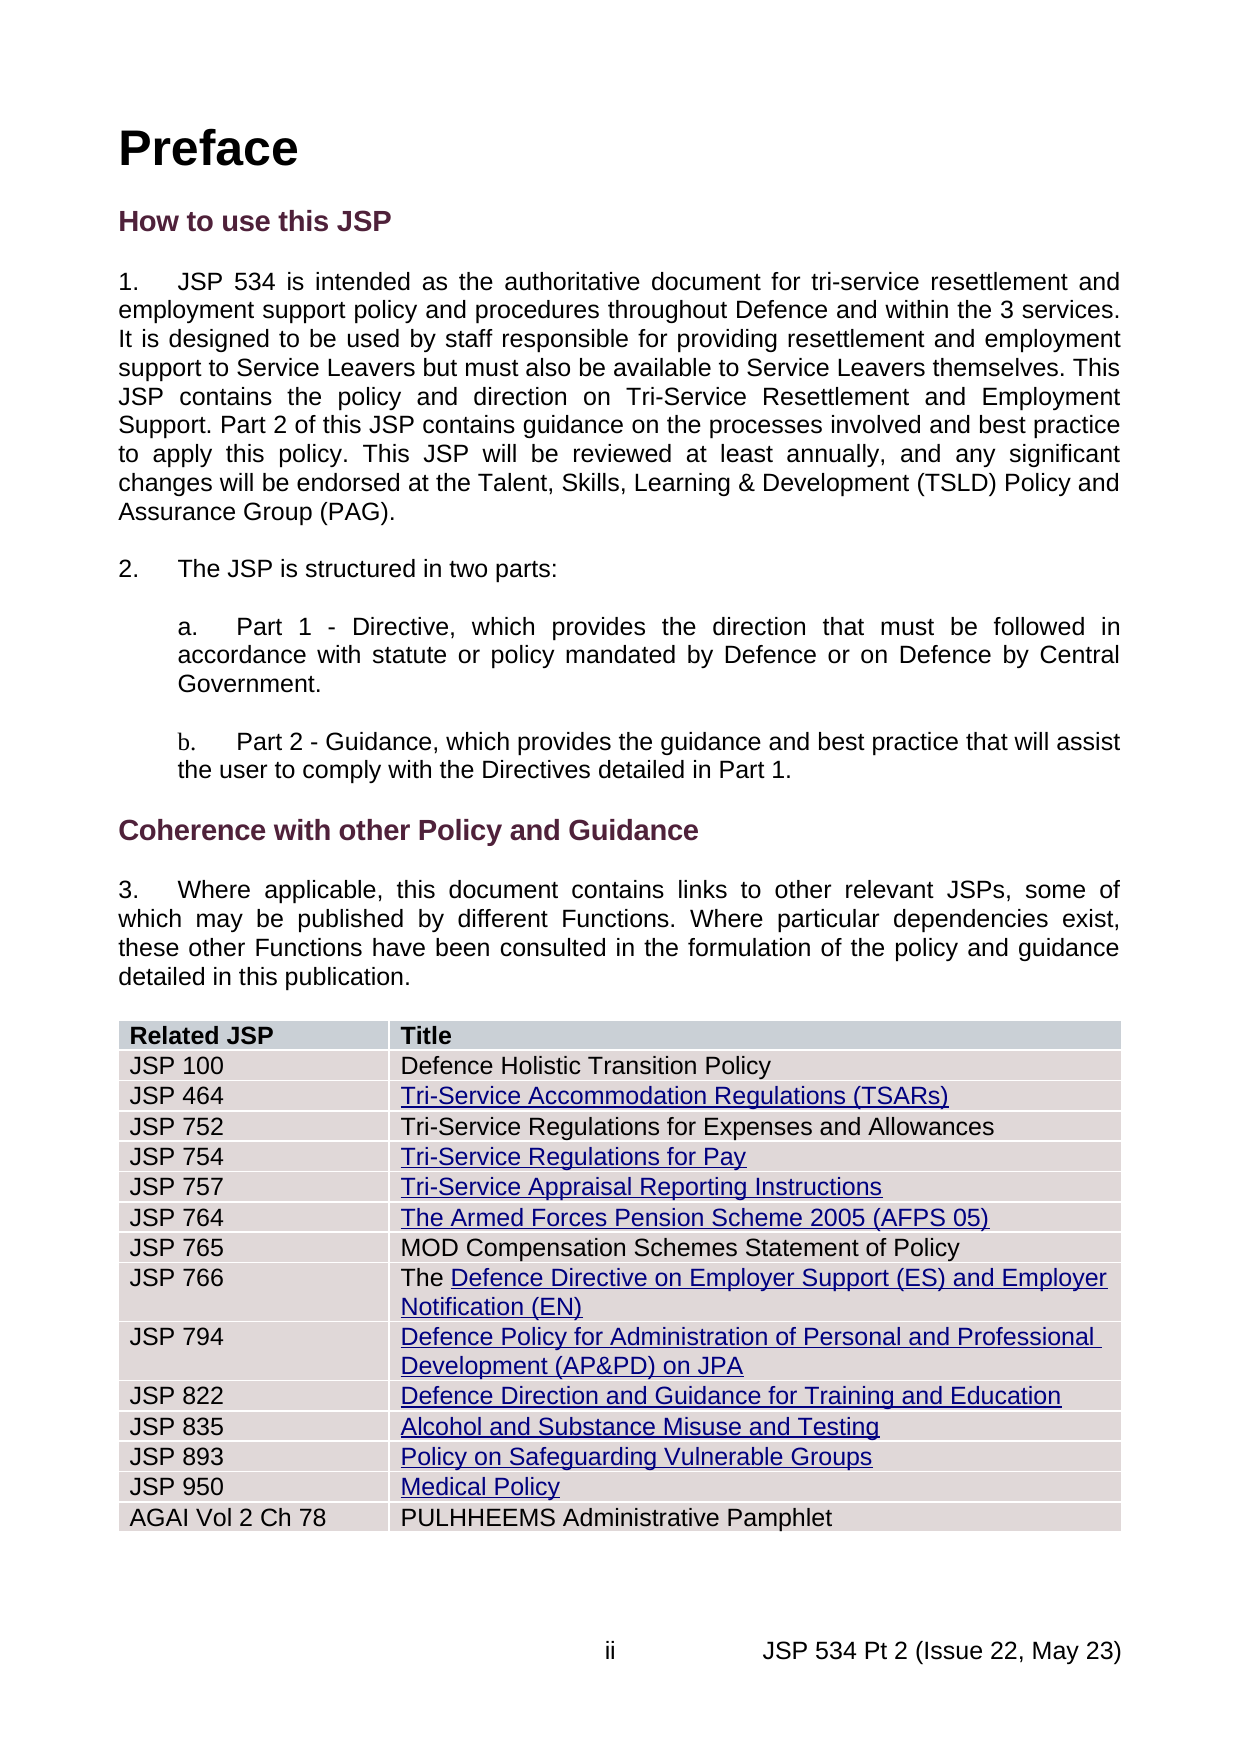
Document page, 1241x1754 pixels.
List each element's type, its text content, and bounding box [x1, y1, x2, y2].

table_cell JSP 794 [119, 1322, 388, 1380]
table_cell JSP 822 [119, 1381, 388, 1410]
table_cell Defence Direction and Guidance for Training and Education [390, 1381, 1121, 1410]
table_cell Tri-Service Regulations for Expenses and Allowances [390, 1112, 1121, 1140]
table_cell Defence Holistic Transition Policy [390, 1051, 1121, 1080]
table_cell Tri-Service Accommodation Regulations (TSARs) [390, 1081, 1121, 1110]
table_header Title [390, 1021, 1121, 1049]
table_cell JSP 893 [119, 1442, 388, 1471]
table_cell Defence Policy for Administration of Personal and Professional Development (AP&PD) on JPA [390, 1322, 1121, 1380]
table_cell JSP 764 [119, 1203, 388, 1231]
table_cell The Armed Forces Pension Scheme 2005 (AFPS 05) [390, 1203, 1121, 1231]
table_cell PULHHEEMS Administrative Pamphlet [390, 1503, 1121, 1531]
table_cell MOD Compensation Schemes Statement of Policy [390, 1233, 1121, 1262]
subtitle How to use this JSP [118, 204, 1122, 238]
table_cell JSP 766 [119, 1263, 388, 1321]
list Part 1 - Directive, which provides the direction that must be followed in accordance with statute or policy mandated by Defence or on Defence by Central Government. [177, 612, 1122, 698]
table_cell JSP 765 [119, 1233, 388, 1262]
subtitle Preface [118, 118, 1122, 176]
text 3. Where applicable, this document contains links to other relevant JSPs, some of which may be published by different Functions. Where particular dependencies exist, these other Functions have been consulted in the formulation of the policy and guidance detailed in this publication. [118, 875, 1122, 990]
table_cell Medical Policy [390, 1472, 1121, 1501]
table_cell Alcohol and Substance Misuse and Testing [390, 1412, 1121, 1440]
table_cell The Defence Directive on Employer Support (ES) and Employer Notification (EN) [390, 1263, 1121, 1321]
table_cell JSP 835 [119, 1412, 388, 1440]
table_cell JSP 757 [119, 1172, 388, 1201]
table_cell JSP 752 [119, 1112, 388, 1140]
text 1. JSP 534 is intended as the authoritative document for tri-service resettlement and employment support policy and procedures throughout Defence and within the 3 services. It is designed to be used by staff responsible for providing resettlement and employment support to Service Leavers but must also be available to Service Leavers themselves. This JSP contains the policy and direction on Tri-Service Resettlement and Employment Support. Part 2 of this JSP contains guidance on the processes involved and best practice to apply this policy. This JSP will be reviewed at least annually, and any significant changes will be endorsed at the Talent, Skills, Learning & Development (TSLD) Policy and Assurance Group (PAG). [118, 267, 1122, 525]
table_cell JSP 464 [119, 1081, 388, 1110]
table_cell Tri-Service Appraisal Reporting Instructions [390, 1172, 1121, 1201]
table_header Related JSP [119, 1021, 388, 1049]
table_cell JSP 950 [119, 1472, 388, 1501]
list Part 2 - Guidance, which provides the guidance and best practice that will assist the user to comply with the Directives detailed in Part 1. [177, 727, 1122, 784]
table_cell AGAI Vol 2 Ch 78 [119, 1503, 388, 1531]
table_cell Policy on Safeguarding Vulnerable Groups [390, 1442, 1121, 1471]
subtitle Coherence with other Policy and Guidance [118, 813, 1122, 847]
text 2. The JSP is structured in two parts: [118, 554, 1122, 583]
table_cell JSP 100 [119, 1051, 388, 1080]
table_cell Tri-Service Regulations for Pay [390, 1142, 1121, 1171]
table_cell JSP 754 [119, 1142, 388, 1171]
